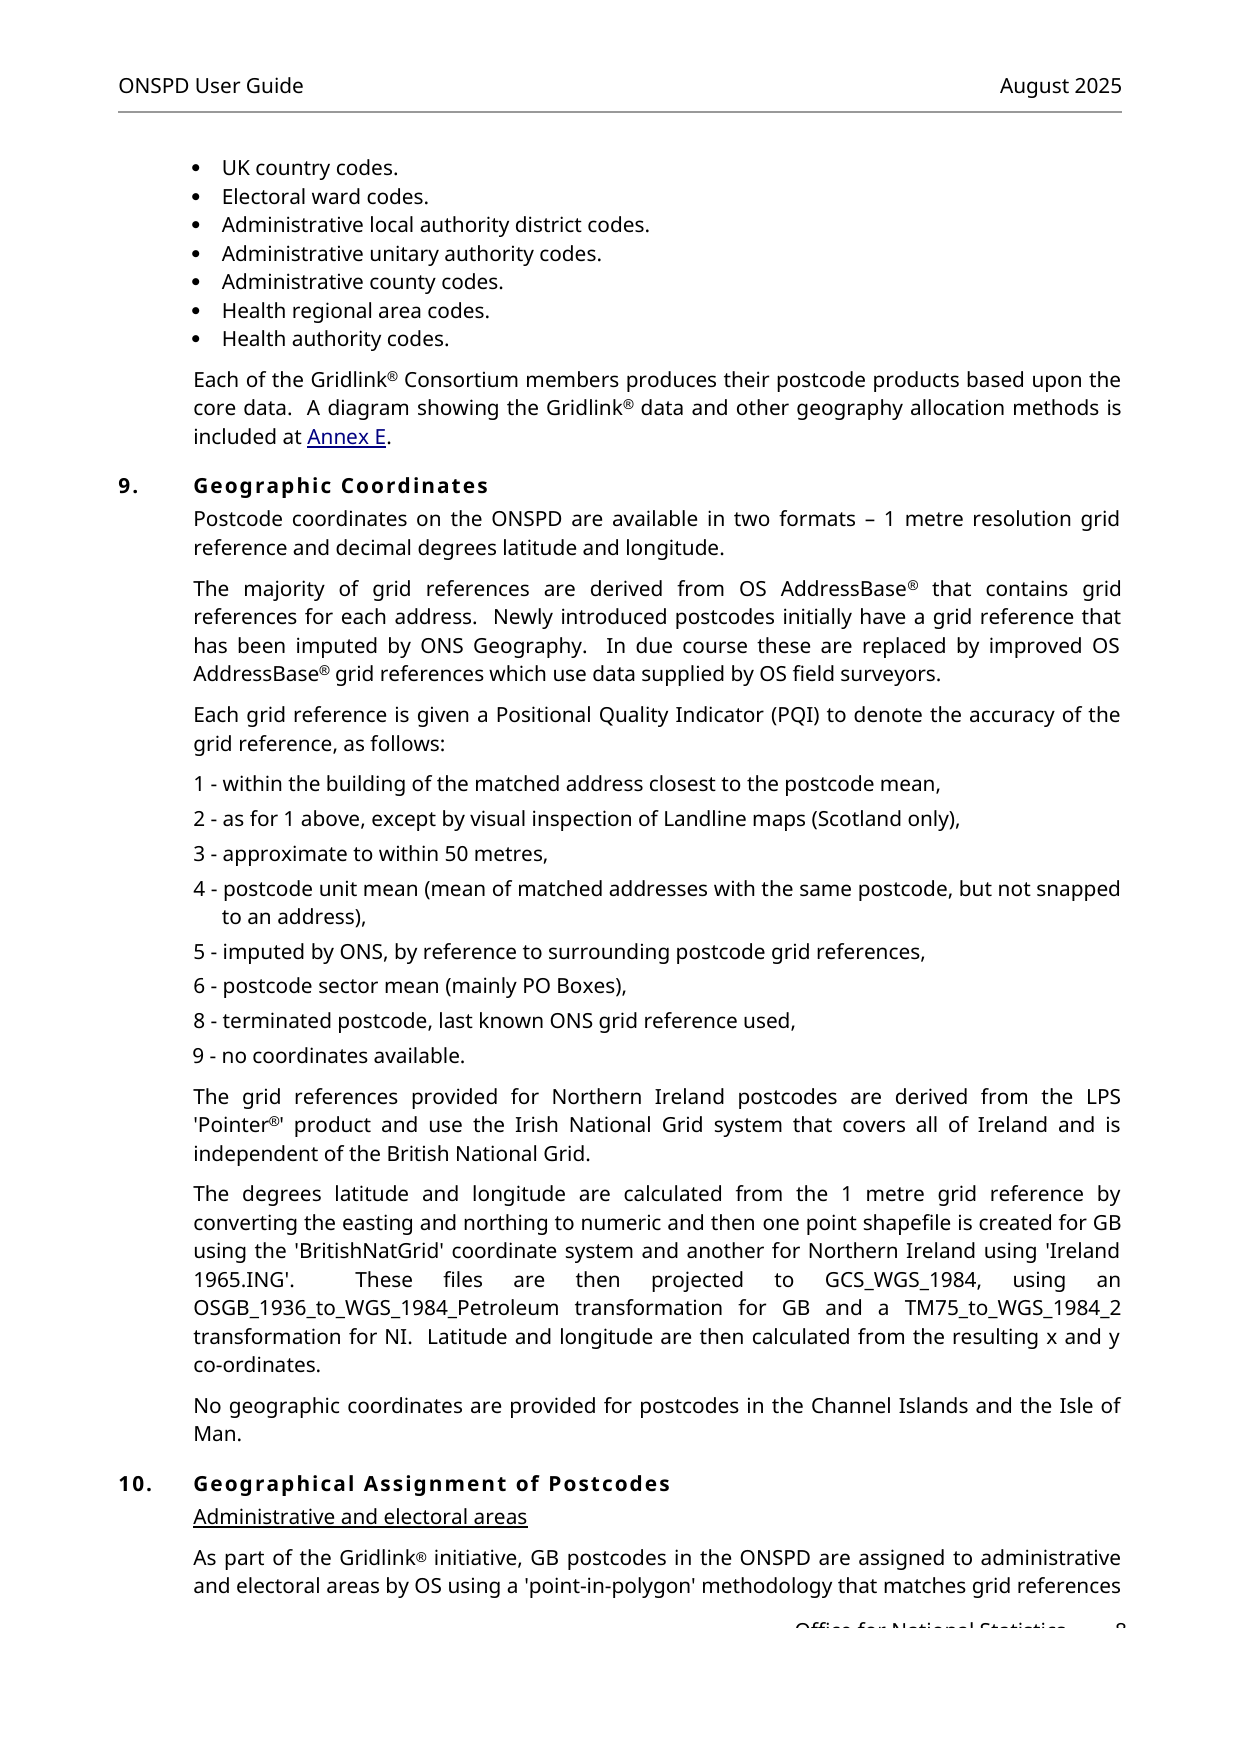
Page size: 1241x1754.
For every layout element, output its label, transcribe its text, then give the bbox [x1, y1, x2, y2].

text Administrative and electoral areas [193, 1502, 1122, 1531]
text 8 - terminated postcode, last known ONS grid reference used, [193, 1006, 1122, 1034]
list UK country codes. [192, 153, 1122, 182]
list Administrative local authority district codes. [192, 210, 1122, 239]
text The majority of grid references are derived from OS AddressBase that contains grid references for each address. Newly introduced postcodes initially have a grid reference that has been imputed by ONS Geography. In due course these are replaced by improved OS AddressBase grid references which use data supplied by OS field surveyors. [193, 574, 1122, 688]
text 6 - postcode sector mean (mainly PO Boxes), [193, 971, 1122, 1000]
text The degrees latitude and longitude are calculated from the 1 metre grid reference by converting the easting and northing to numeric and then one point shapefile is created for GB using the 'BritishNatGrid' coordinate system and another for Northern Ireland using 'Ireland 1965.ING'. These files are then projected to GCS_WGS_1984, using an OSGB_1936_to_WGS_1984_Petroleum transformation for GB and a TM75_to_WGS_1984_2 transformation for NI. Latitude and longitude are then calculated from the resulting x and y co-ordinates. [193, 1179, 1122, 1379]
text Postcode coordinates on the ONSPD are available in two formats – 1 metre resolution grid reference and decimal degrees latitude and longitude. [193, 504, 1122, 561]
list Administrative unitary authority codes. [192, 239, 1122, 267]
text As part of the Gridlink initiative, GB postcodes in the ONSPD are assigned to administrative and electoral areas by OS using a 'point-in-polygon' methodology that matches grid references [193, 1543, 1122, 1600]
text 1 - within the building of the matched address closest to the postcode mean, [193, 769, 1122, 798]
text 2 - as for 1 above, except by visual inspection of Landline maps (Scotland only), [193, 804, 1122, 833]
list Administrative county codes. [192, 267, 1122, 296]
text The grid references provided for Northern Ireland postcodes are derived from the LPS 'Pointer' product and use the Irish National Grid system that covers all of Ireland and is independent of the British National Grid. [193, 1082, 1122, 1167]
text No geographic coordinates are provided for postcodes in the Channel Islands and the Isle of Man. [193, 1391, 1122, 1448]
subtitle 9. Geographic Coordinates [118, 475, 1122, 498]
text Each grid reference is given a Positional Quality Indicator (PQI) to denote the accuracy of the grid reference, as follows: [193, 700, 1122, 757]
text Each of the Gridlink Consortium members produces their postcode products based upon the core data. A diagram showing the Gridlink data and other geography allocation methods is included at Annex E. [193, 365, 1122, 450]
list Electoral ward codes. [192, 182, 1122, 210]
subtitle 10. Geographical Assignment of Postcodes [118, 1473, 1122, 1496]
text 3 - approximate to within 50 metres, [193, 839, 1122, 867]
list Health regional area codes. [192, 296, 1122, 324]
text 9 - no coordinates available. [118, 1041, 1122, 1069]
list Health authority codes. [192, 324, 1122, 353]
text 5 - imputed by ONS, by reference to surrounding postcode grid references, [193, 937, 1122, 965]
text 4 - postcode unit mean (mean of matched addresses with the same postcode, but not snapped to an address), [193, 874, 1122, 931]
